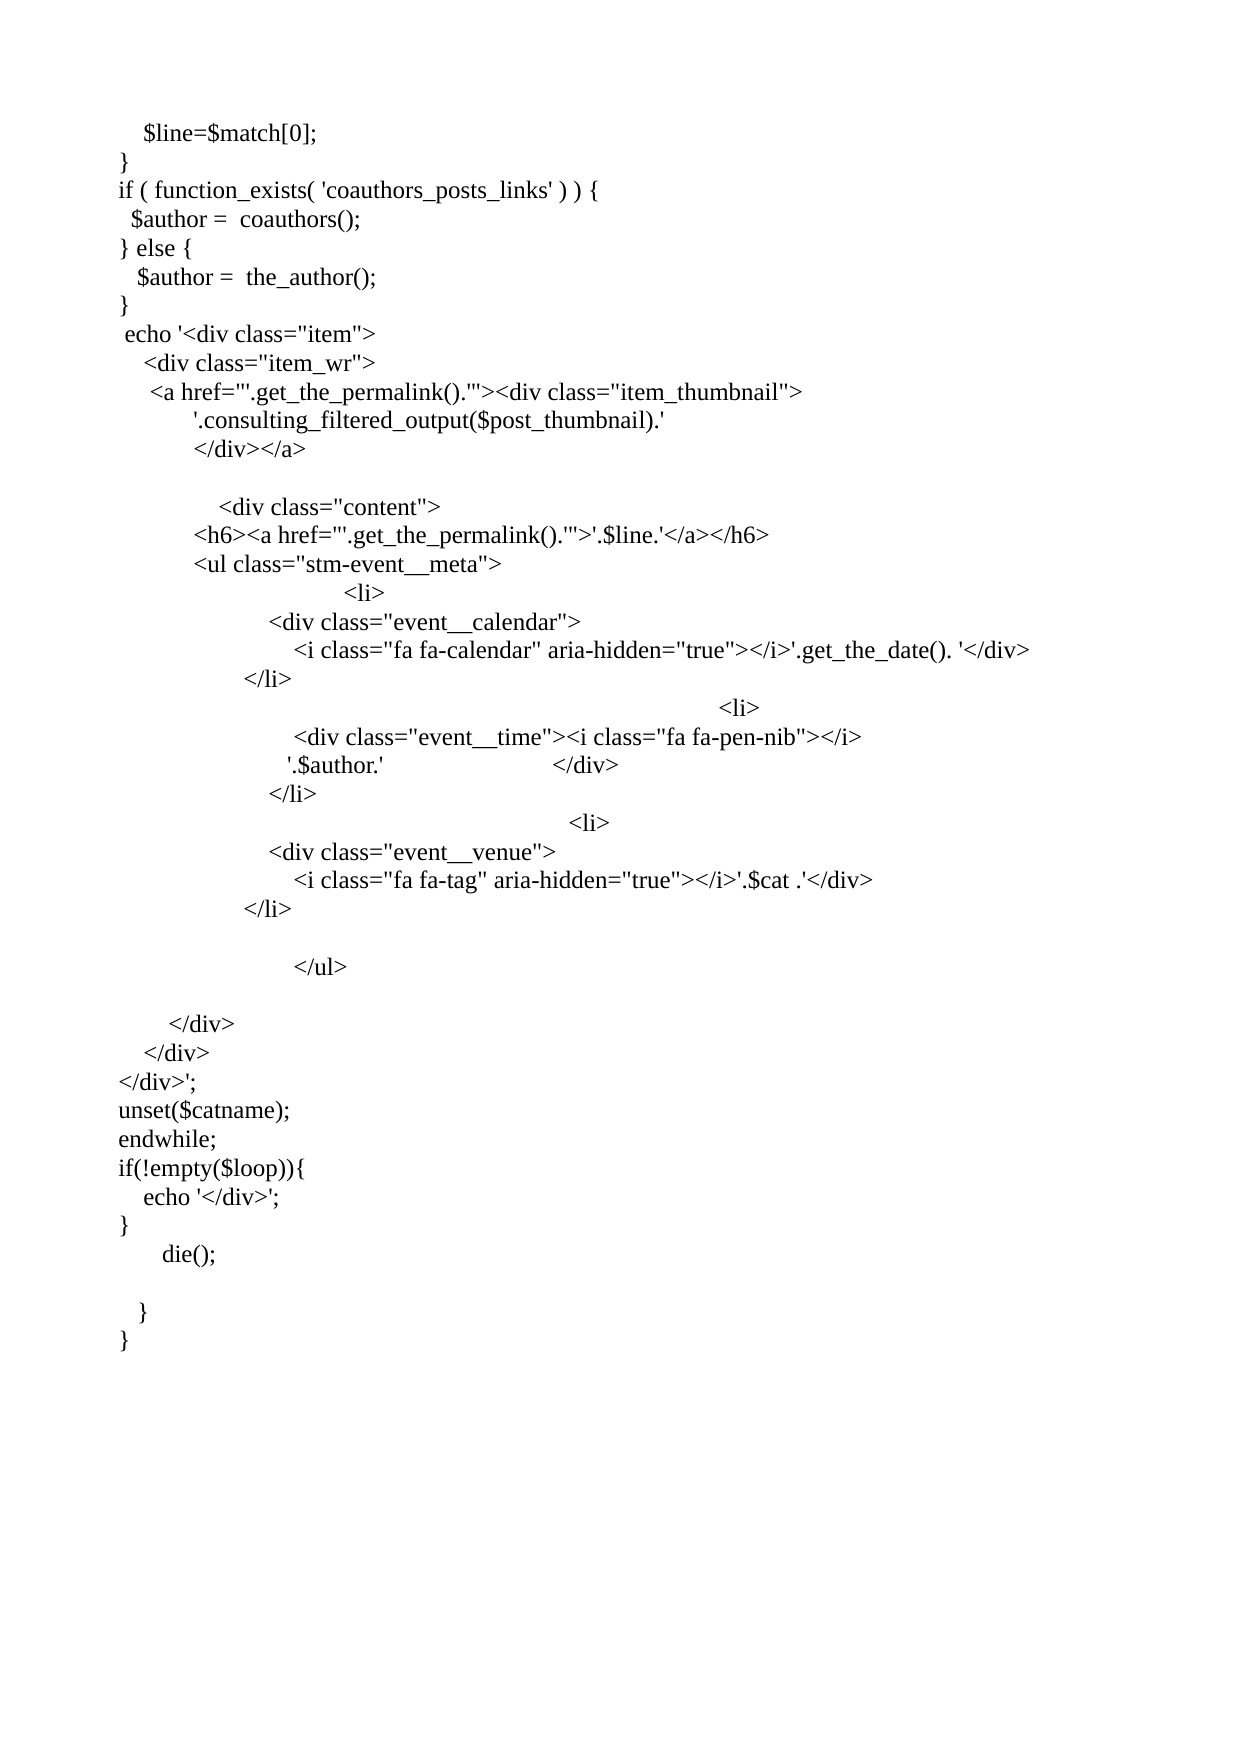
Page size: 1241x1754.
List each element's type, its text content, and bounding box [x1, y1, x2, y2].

text $line=$match[0]; [118, 118, 1122, 147]
text <div class="content"> [118, 492, 1122, 521]
text </li> [118, 894, 1122, 923]
text <li> [118, 578, 1122, 607]
text </ul> [118, 952, 1122, 981]
text } else { [118, 233, 1122, 262]
text </li> [118, 664, 1122, 693]
text <li> [118, 808, 1122, 837]
text unset($catname); [118, 1096, 1122, 1124]
text <div class="item_wr"> [118, 348, 1122, 377]
text <ul class="stm-event__meta"> [118, 549, 1122, 578]
text </div> [118, 1009, 1122, 1038]
text } [118, 147, 1122, 176]
text <div class="event__venue"> [118, 837, 1122, 866]
text <h6><a href="'.get_the_permalink().'">'.$line.'</a></h6> [118, 521, 1122, 549]
text } [118, 291, 1122, 319]
text if(!empty($loop)){ [118, 1153, 1122, 1182]
text <li> [118, 693, 1122, 722]
text </div> [118, 1038, 1122, 1067]
text echo '<div class="item"> [118, 319, 1122, 348]
text <a href="'.get_the_permalink().'"><div class="item_thumbnail"> [118, 377, 1122, 406]
text <div class="event__calendar"> [118, 607, 1122, 636]
text <i class="fa fa-calendar" aria-hidden="true"></i>'.get_the_date(). '</div> [118, 636, 1122, 664]
text '.consulting_filtered_output($post_thumbnail).' [118, 406, 1122, 434]
text } [118, 1297, 1122, 1326]
text </div></a> [118, 434, 1122, 463]
text die(); [118, 1239, 1122, 1268]
text $author = coauthors(); [118, 204, 1122, 233]
text endwhile; [118, 1124, 1122, 1153]
text </div>'; [118, 1067, 1122, 1096]
text } [118, 1326, 1122, 1354]
text '.$author.' </div> [118, 751, 1122, 779]
text </li> [118, 779, 1122, 808]
text } [118, 1211, 1122, 1239]
text <div class="event__time"><i class="fa fa-pen-nib"></i> [118, 722, 1122, 751]
text $author = the_author(); [118, 262, 1122, 291]
text echo '</div>'; [118, 1182, 1122, 1211]
text if ( function_exists( 'coauthors_posts_links' ) ) { [118, 176, 1122, 204]
text <i class="fa fa-tag" aria-hidden="true"></i>'.$cat .'</div> [118, 866, 1122, 894]
